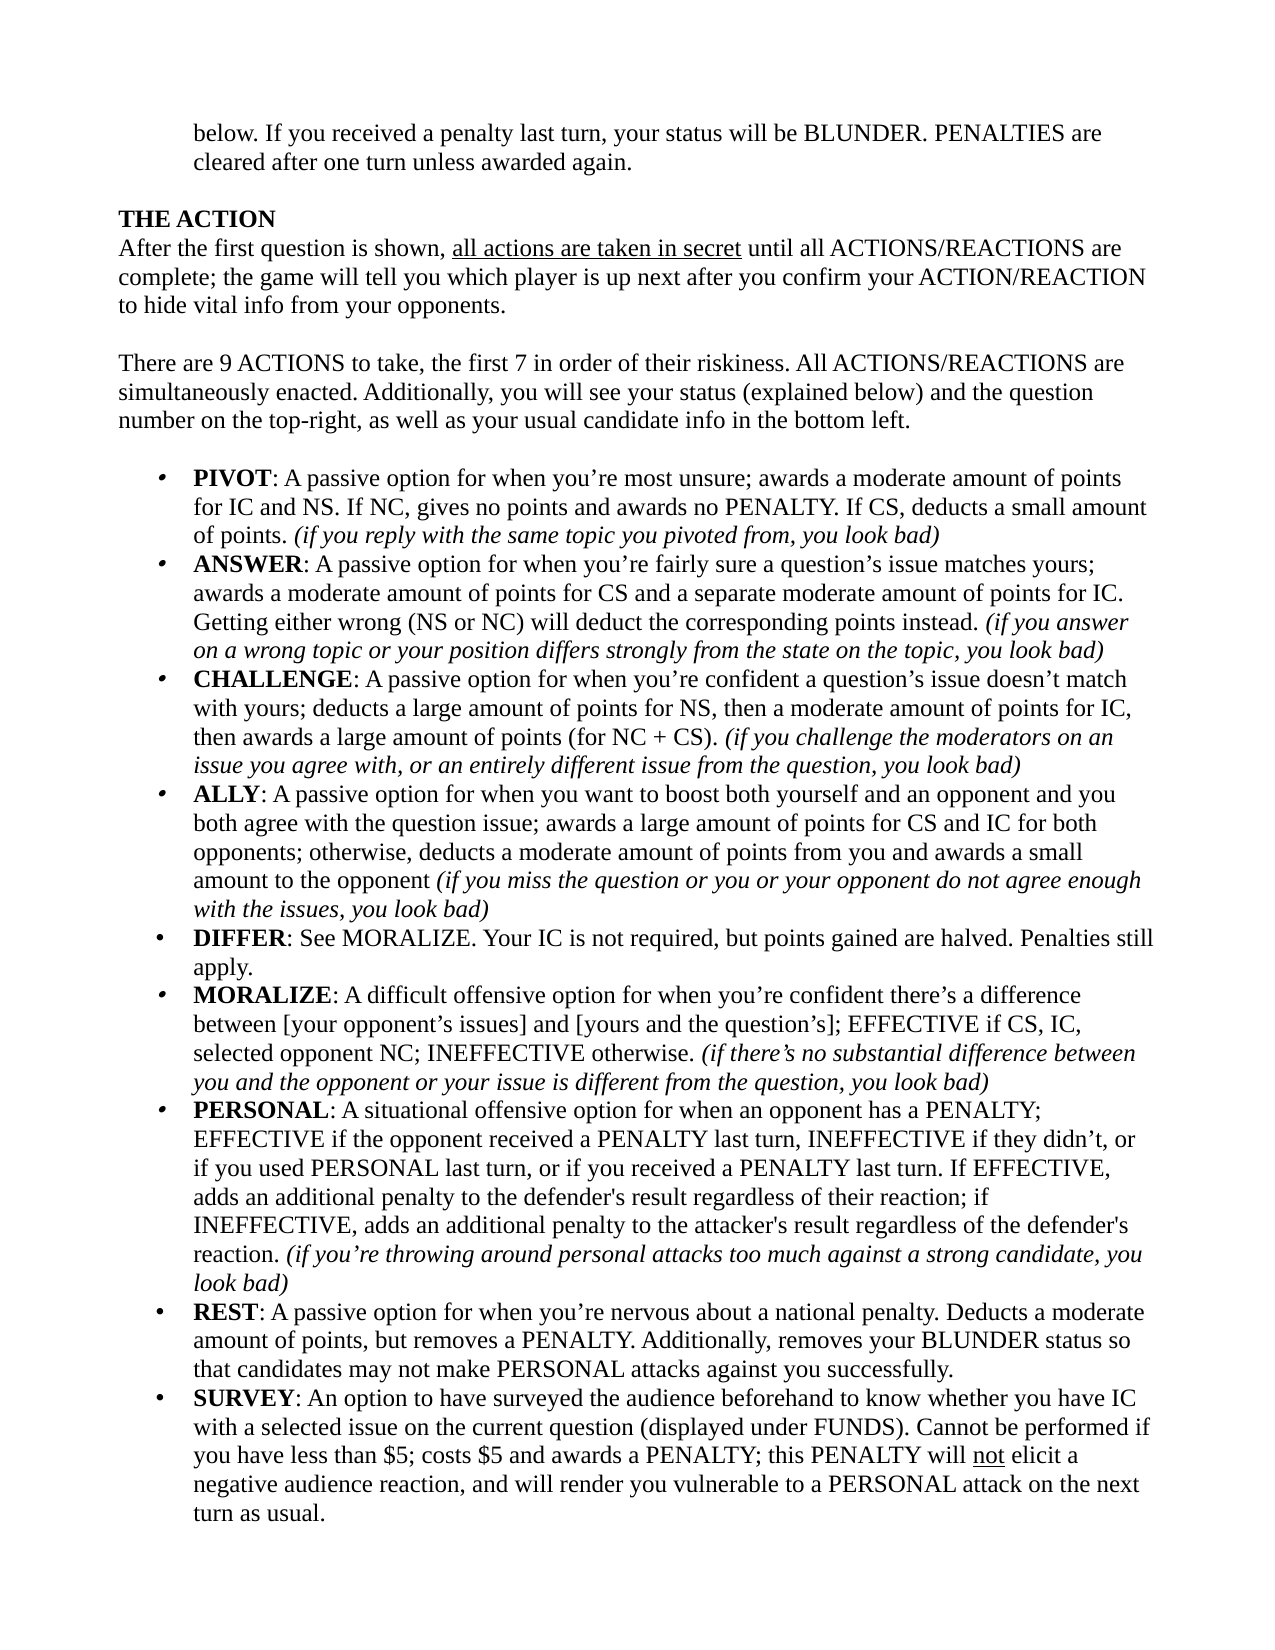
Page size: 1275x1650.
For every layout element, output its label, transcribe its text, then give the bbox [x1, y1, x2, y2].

list ANSWER: A passive option for when you’re fairly sure a question’s issue matches yours; awards a moderate amount of points for CS and a separate moderate amount of points for IC. Getting either wrong (NS or NC) will deduct the corresponding points instead. (if you answer on a wrong topic or your position differs strongly from the state on the topic, you look bad) [156, 549, 1157, 664]
list PIVOT: A passive option for when you’re most unsure; awards a moderate amount of points for IC and NS. If NC, gives no points and awards no PENALTY. If CS, deducts a small amount of points. (if you reply with the same topic you pivoted from, you look bad) [156, 463, 1157, 549]
list below. If you received a penalty last turn, your status will be BLUNDER. PENALTIES are cleared after one turn unless awarded again. [156, 118, 1157, 176]
text THE ACTION [118, 204, 1157, 233]
text After the first question is shown, all actions are taken in secret until all ACTIONS/REACTIONS are complete; the game will tell you which player is up next after you confirm your ACTION/REACTION to hide vital info from your opponents. [118, 233, 1157, 319]
list REST: A passive option for when you’re nervous about a national penalty. Deducts a moderate amount of points, but removes a PENALTY. Additionally, removes your BLUNDER status so that candidates may not make PERSONAL attacks against you successfully. [156, 1297, 1157, 1383]
list PERSONAL: A situational offensive option for when an opponent has a PENALTY; EFFECTIVE if the opponent received a PENALTY last turn, INEFFECTIVE if they didn’t, or if you used PERSONAL last turn, or if you received a PENALTY last turn. If EFFECTIVE, adds an additional penalty to the defender's result regardless of their reaction; if INEFFECTIVE, adds an additional penalty to the attacker's result regardless of the defender's reaction. (if you’re throwing around personal attacks too much against a strong candidate, you look bad) [156, 1096, 1157, 1297]
text There are 9 ACTIONS to take, the first 7 in order of their riskiness. All ACTIONS/REACTIONS are simultaneously enacted. Additionally, you will see your status (explained below) and the question number on the top-right, as well as your usual candidate info in the bottom left. [118, 348, 1157, 434]
list ALLY: A passive option for when you want to boost both yourself and an opponent and you both agree with the question issue; awards a large amount of points for CS and IC for both opponents; otherwise, deducts a moderate amount of points from you and awards a small amount to the opponent (if you miss the question or you or your opponent do not agree enough with the issues, you look bad) [156, 779, 1157, 923]
list SURVEY: An option to have surveyed the audience beforehand to know whether you have IC with a selected issue on the current question (displayed under FUNDS). Cannot be performed if you have less than $5; costs $5 and awards a PENALTY; this PENALTY will not elicit a negative audience reaction, and will render you vulnerable to a PERSONAL attack on the next turn as usual. [156, 1383, 1157, 1527]
list CHALLENGE: A passive option for when you’re confident a question’s issue doesn’t match with yours; deducts a large amount of points for NS, then a moderate amount of points for IC, then awards a large amount of points (for NC + CS). (if you challenge the moderators on an issue you agree with, or an entirely different issue from the question, you look bad) [156, 664, 1157, 779]
list MORALIZE: A difficult offensive option for when you’re confident there’s a difference between [your opponent’s issues] and [yours and the question’s]; EFFECTIVE if CS, IC, selected opponent NC; INEFFECTIVE otherwise. (if there’s no substantial difference between you and the opponent or your issue is different from the question, you look bad) [156, 981, 1157, 1096]
list DIFFER: See MORALIZE. Your IC is not required, but points gained are halved. Penalties still apply. [156, 923, 1157, 981]
